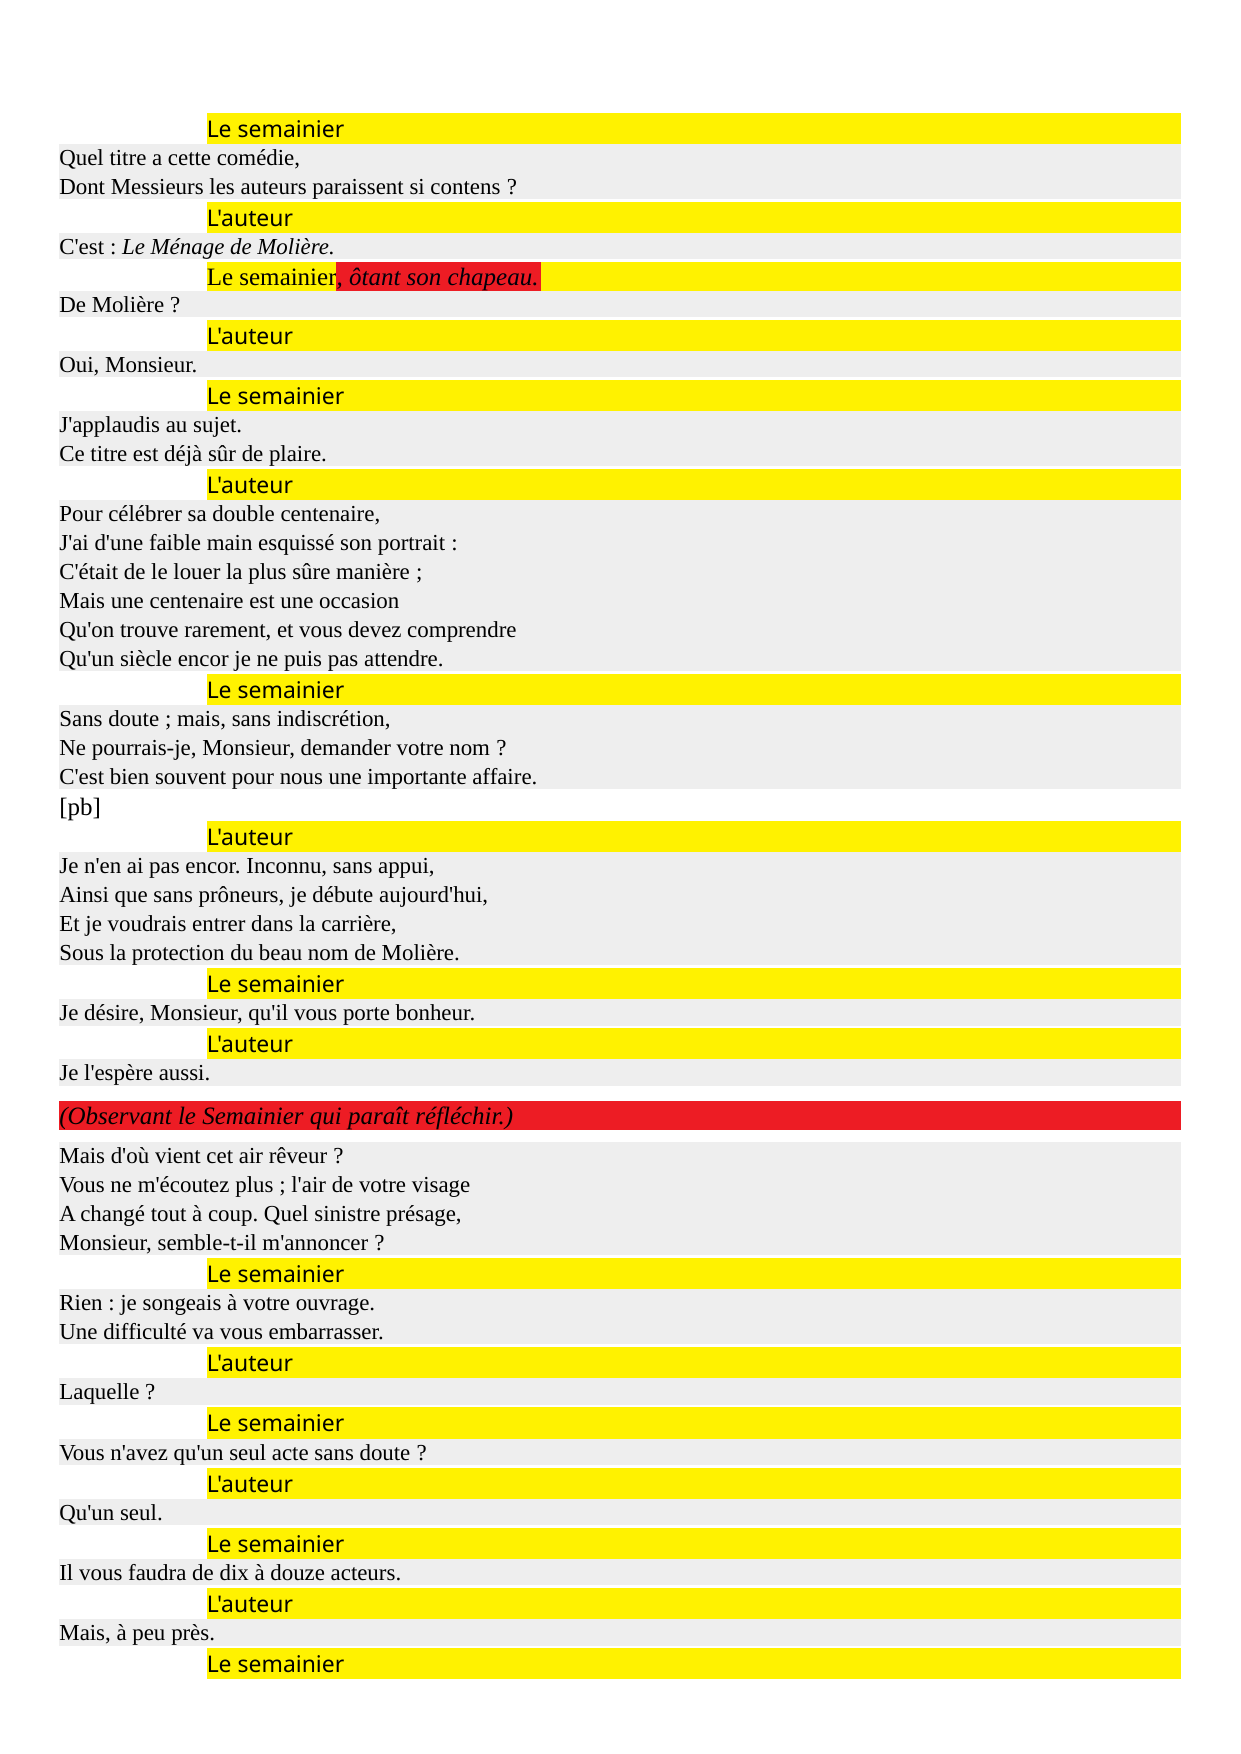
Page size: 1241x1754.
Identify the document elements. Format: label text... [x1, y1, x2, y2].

text Le semainier [207, 674, 1181, 705]
text Le semainier [207, 1528, 1181, 1559]
text Le semainier [207, 380, 1181, 411]
text Mais d'où vient cet air rêveur ? [59, 1142, 1181, 1168]
text Ainsi que sans prôneurs, je débute aujourd'hui, [59, 881, 1181, 907]
text L'auteur [207, 1588, 1181, 1619]
text Dont Messieurs les auteurs paraissent si contens ? [59, 173, 1181, 199]
text L'auteur [207, 821, 1181, 852]
text Mais, à peu près. [59, 1619, 1181, 1646]
text L'auteur [207, 320, 1181, 351]
text Une difficulté va vous embarrasser. [59, 1318, 1181, 1344]
text Rien : je songeais à votre ouvrage. [59, 1289, 1181, 1316]
text L'auteur [207, 1468, 1181, 1499]
text Le semainier [207, 113, 1181, 144]
text L'auteur [207, 1347, 1181, 1378]
text Laquelle ? [59, 1378, 1181, 1405]
text De Molière ? [59, 291, 1181, 317]
text A changé tout à coup. Quel sinistre présage, [59, 1200, 1181, 1226]
text (Observant le Semainier qui paraît réfléchir.) [59, 1101, 1181, 1130]
text Et je voudrais entrer dans la carrière, [59, 910, 1181, 936]
text C'est : Le Ménage de Molière. [59, 233, 1181, 259]
text J'applaudis au sujet. [59, 411, 1181, 437]
text L'auteur [207, 1028, 1181, 1059]
text L'auteur [207, 469, 1181, 500]
text Je désire, Monsieur, qu'il vous porte bonheur. [59, 999, 1181, 1026]
text L'auteur [207, 202, 1181, 233]
text Ce titre est déjà sûr de plaire. [59, 440, 1181, 466]
text Pour célébrer sa double centenaire, [59, 500, 1181, 527]
text Je n'en ai pas encor. Inconnu, sans appui, [59, 852, 1181, 878]
text Le semainier, ôtant son chapeau. [541, 262, 1181, 291]
text Je l'espère aussi. [59, 1059, 1181, 1086]
text J'ai d'une faible main esquissé son portrait : [59, 529, 1181, 556]
text Qu'on trouve rarement, et vous devez comprendre [59, 616, 1181, 642]
text C'était de le louer la plus sûre manière ; [59, 558, 1181, 584]
text Le semainier [207, 1258, 1181, 1289]
text Qu'un seul. [59, 1499, 1181, 1525]
text Le semainier, ôtant son chapeau. [207, 262, 336, 291]
text Quel titre a cette comédie, [59, 144, 1181, 170]
text Mais une centenaire est une occasion [59, 587, 1181, 613]
text Qu'un siècle encor je ne puis pas attendre. [59, 645, 1181, 671]
text Il vous faudra de dix à douze acteurs. [59, 1559, 1181, 1585]
text Vous ne m'écoutez plus ; l'air de votre visage [59, 1171, 1181, 1197]
text Sous la protection du beau nom de Molière. [59, 939, 1181, 965]
text Ne pourrais-je, Monsieur, demander votre nom ? [59, 734, 1181, 761]
text Le semainier [207, 968, 1181, 999]
text Sans doute ; mais, sans indiscrétion, [59, 705, 1181, 732]
text Le semainier [207, 1407, 1181, 1439]
text [pb] [59, 792, 1181, 821]
text Monsieur, semble-t-il m'annoncer ? [59, 1229, 1181, 1255]
text Oui, Monsieur. [59, 351, 1181, 377]
text Le semainier [207, 1648, 1181, 1679]
text Vous n'avez qu'un seul acte sans doute ? [59, 1439, 1181, 1465]
text C'est bien souvent pour nous une importante affaire. [59, 763, 1181, 789]
